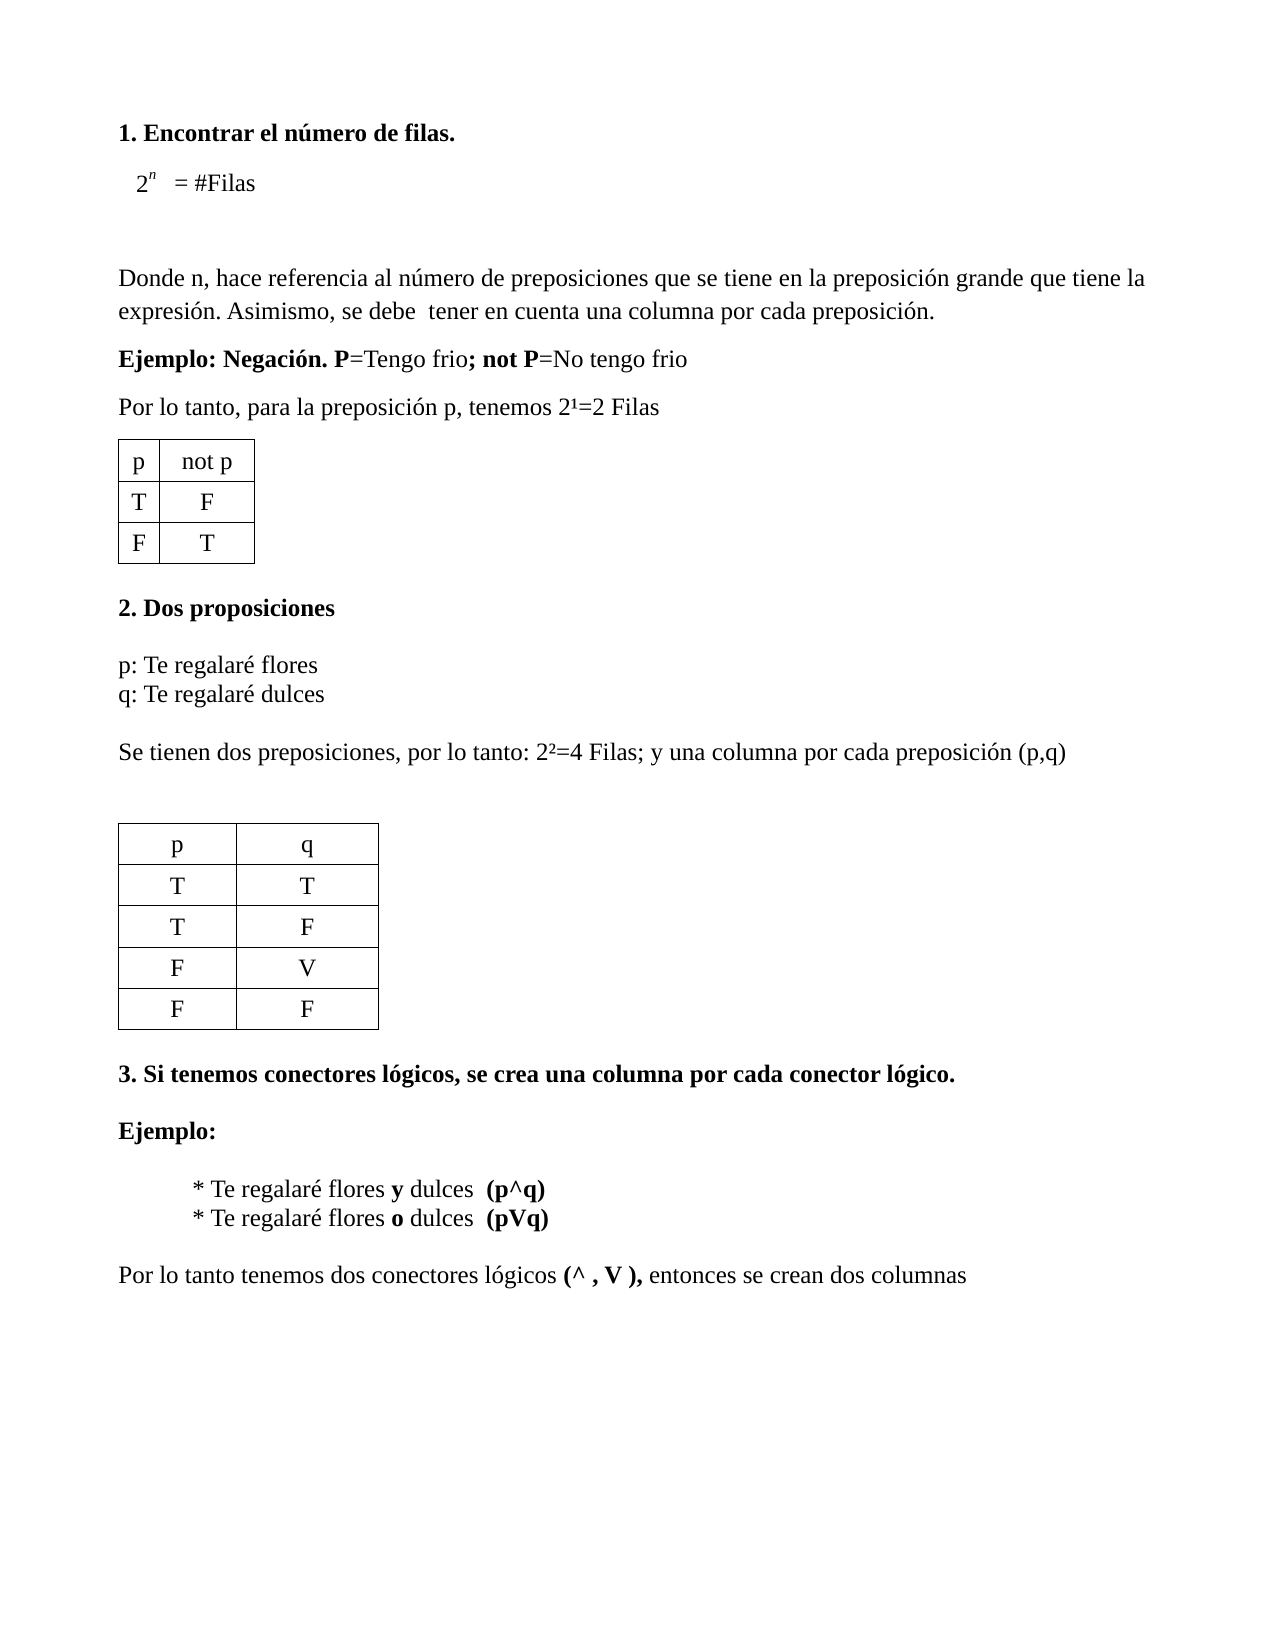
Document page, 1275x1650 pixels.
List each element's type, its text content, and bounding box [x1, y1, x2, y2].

table_cell F [160, 482, 254, 522]
table_header q [237, 824, 378, 864]
table_cell F [119, 948, 236, 988]
table_header p [119, 824, 236, 864]
table_cell T [119, 865, 236, 905]
table_cell F [237, 989, 378, 1029]
table_cell F [237, 906, 378, 947]
text 1. Encontrar el número de filas. [118, 118, 1157, 147]
table_cell F [119, 989, 236, 1029]
text 3. Si tenemos conectores lógicos, se crea una columna por cada conector lógico. [118, 1059, 1157, 1088]
text p: Te regalaré flores [118, 650, 1157, 679]
table_cell V [237, 948, 378, 988]
table_cell T [119, 906, 236, 947]
table_cell T [119, 482, 159, 522]
table_cell T [237, 865, 378, 905]
text * Te regalaré flores y dulces (p^q) [118, 1174, 1157, 1203]
table_header p [119, 440, 159, 481]
text Por lo tanto tenemos dos conectores lógicos (^ , V ), entonces se crean dos columnas [118, 1260, 1157, 1289]
text Ejemplo: [118, 1116, 1157, 1145]
text Por lo tanto, para la preposición p, tenemos 2¹=2 Filas [118, 392, 1157, 420]
table_cell F [119, 523, 159, 563]
text Donde n, hace referencia al número de preposiciones que se tiene en la preposición grande que tiene la expresión. Asimismo, se debe tener en cuenta una columna por cada preposición. [118, 263, 1157, 325]
text 2. Dos proposiciones [118, 593, 1157, 622]
table_cell T [160, 523, 254, 563]
text * Te regalaré flores o dulces (pVq) [118, 1203, 1157, 1231]
table_header not p [160, 440, 254, 481]
text q: Te regalaré dulces [118, 679, 1157, 708]
text = #Filas [118, 166, 1157, 197]
text Ejemplo: Negación. P=Tengo frio; not P=No tengo frio [118, 344, 1157, 373]
text Se tienen dos preposiciones, por lo tanto: 2²=4 Filas; y una columna por cada preposición (p,q) [118, 737, 1157, 765]
